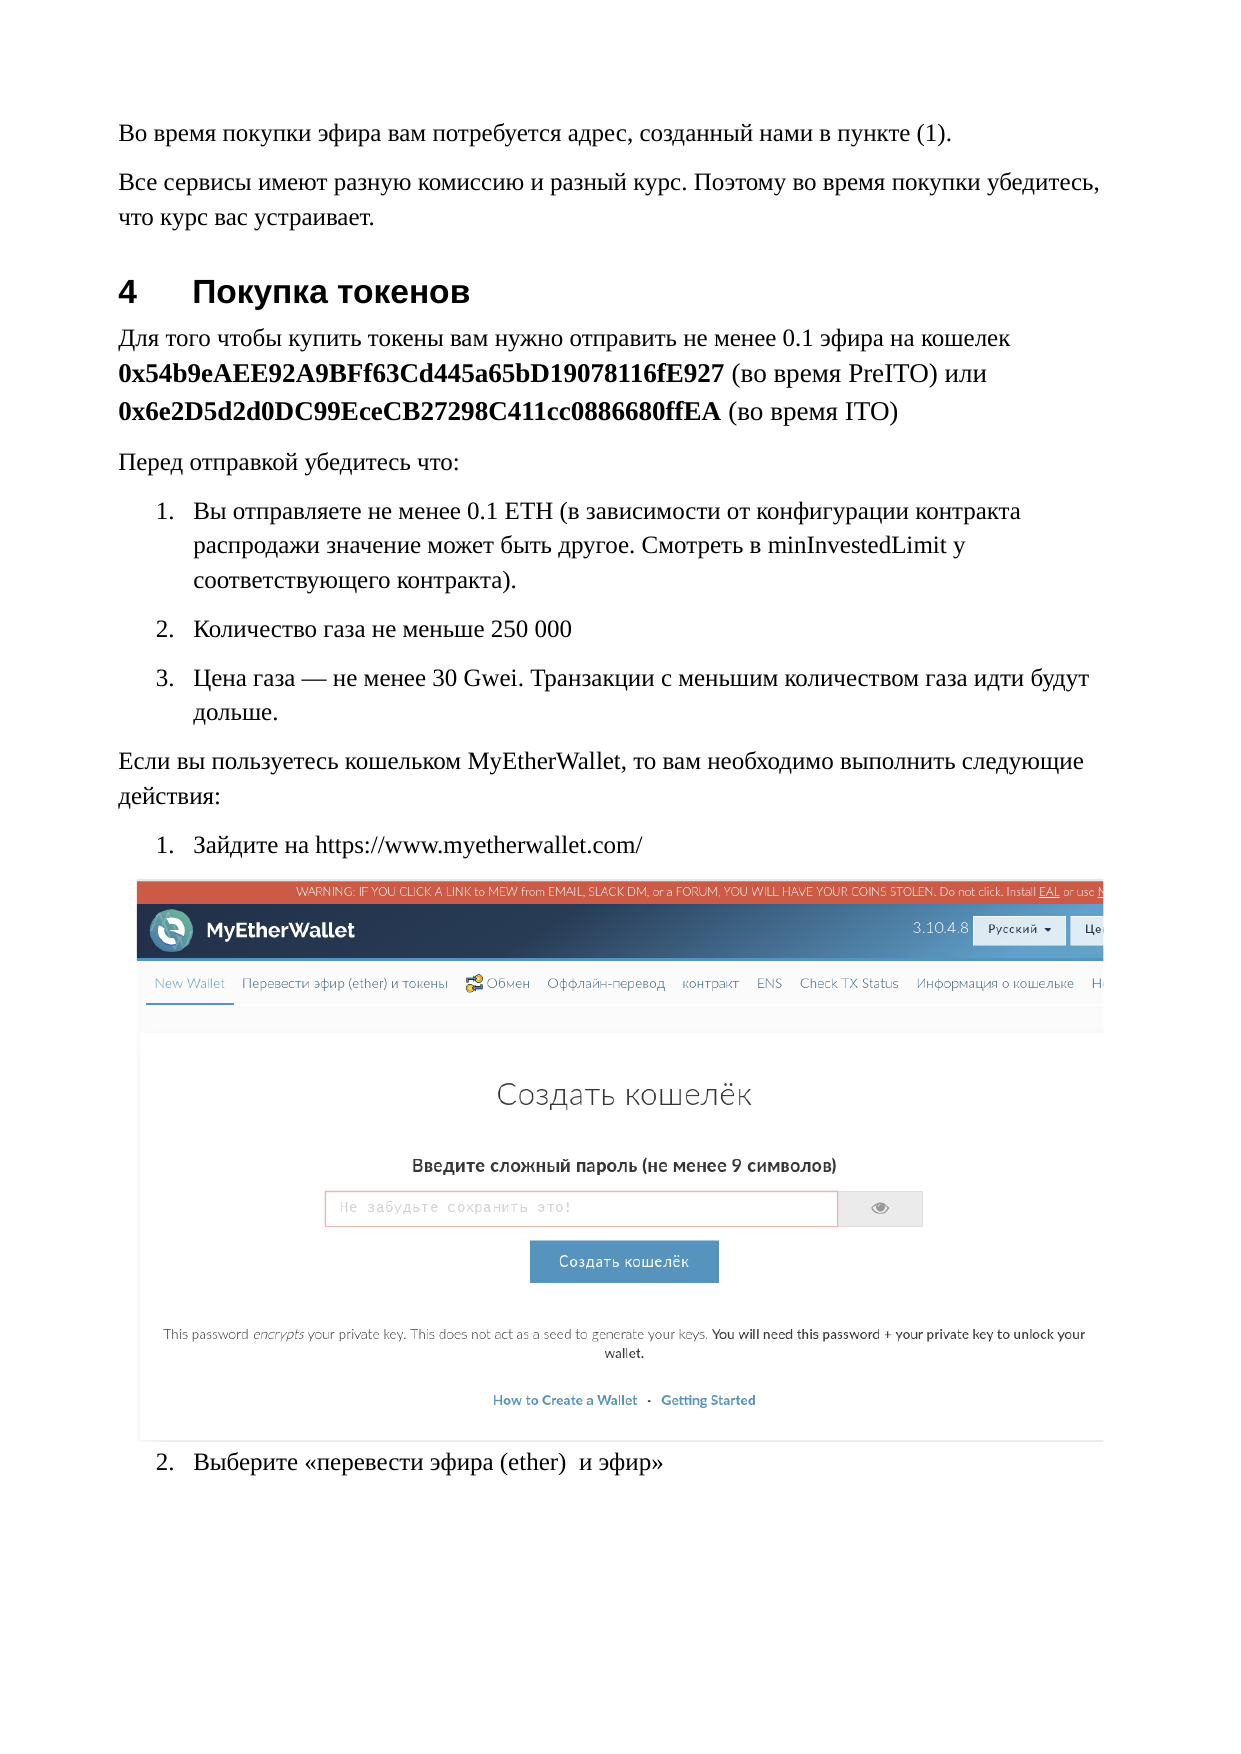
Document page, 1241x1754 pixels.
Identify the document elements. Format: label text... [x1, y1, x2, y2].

list Цена газа — не менее 30 Gwei. Транзакции с меньшим количеством газа идти будут дольше. [156, 663, 1122, 726]
subtitle Покупка токенов [118, 272, 1122, 310]
list Вы отправляете не менее 0.1 ETH (в зависимости от конфигурации контракта распродажи значение может быть другое. Смотреть в minInvestedLimit у соответствующего контракта). [156, 496, 1122, 593]
list Количество газа не меньше 250 000 [156, 614, 1122, 643]
list Зайдите на https://www.myetherwallet.com/ [156, 830, 1122, 859]
text Для того чтобы купить токены вам нужно отправить не менее 0.1 эфира на кошелек 0x54b9eAEE92A9BFf63Cd445a65bD19078116fE927 (во время PreITO) или 0x6e2D5d2d0DC99EceCB27298C411cc0886680ffEA (во время ITO) [118, 323, 1122, 426]
text Во время покупки эфира вам потребуется адрес, созданный нами в пункте (1). [118, 118, 1122, 147]
picture [136, 879, 1104, 1442]
text Все сервисы имеют разную комиссию и разный курс. Поэтому во время покупки убедитесь, что курс вас устраивает. [118, 167, 1122, 230]
list Выберите «перевести эфира (ether) и эфир» [156, 1168, 1122, 1476]
text Перед отправкой убедитесь что: [118, 447, 1122, 476]
text Если вы пользуетесь кошельком MyEtherWallet, то вам необходимо выполнить следующие действия: [118, 746, 1122, 810]
